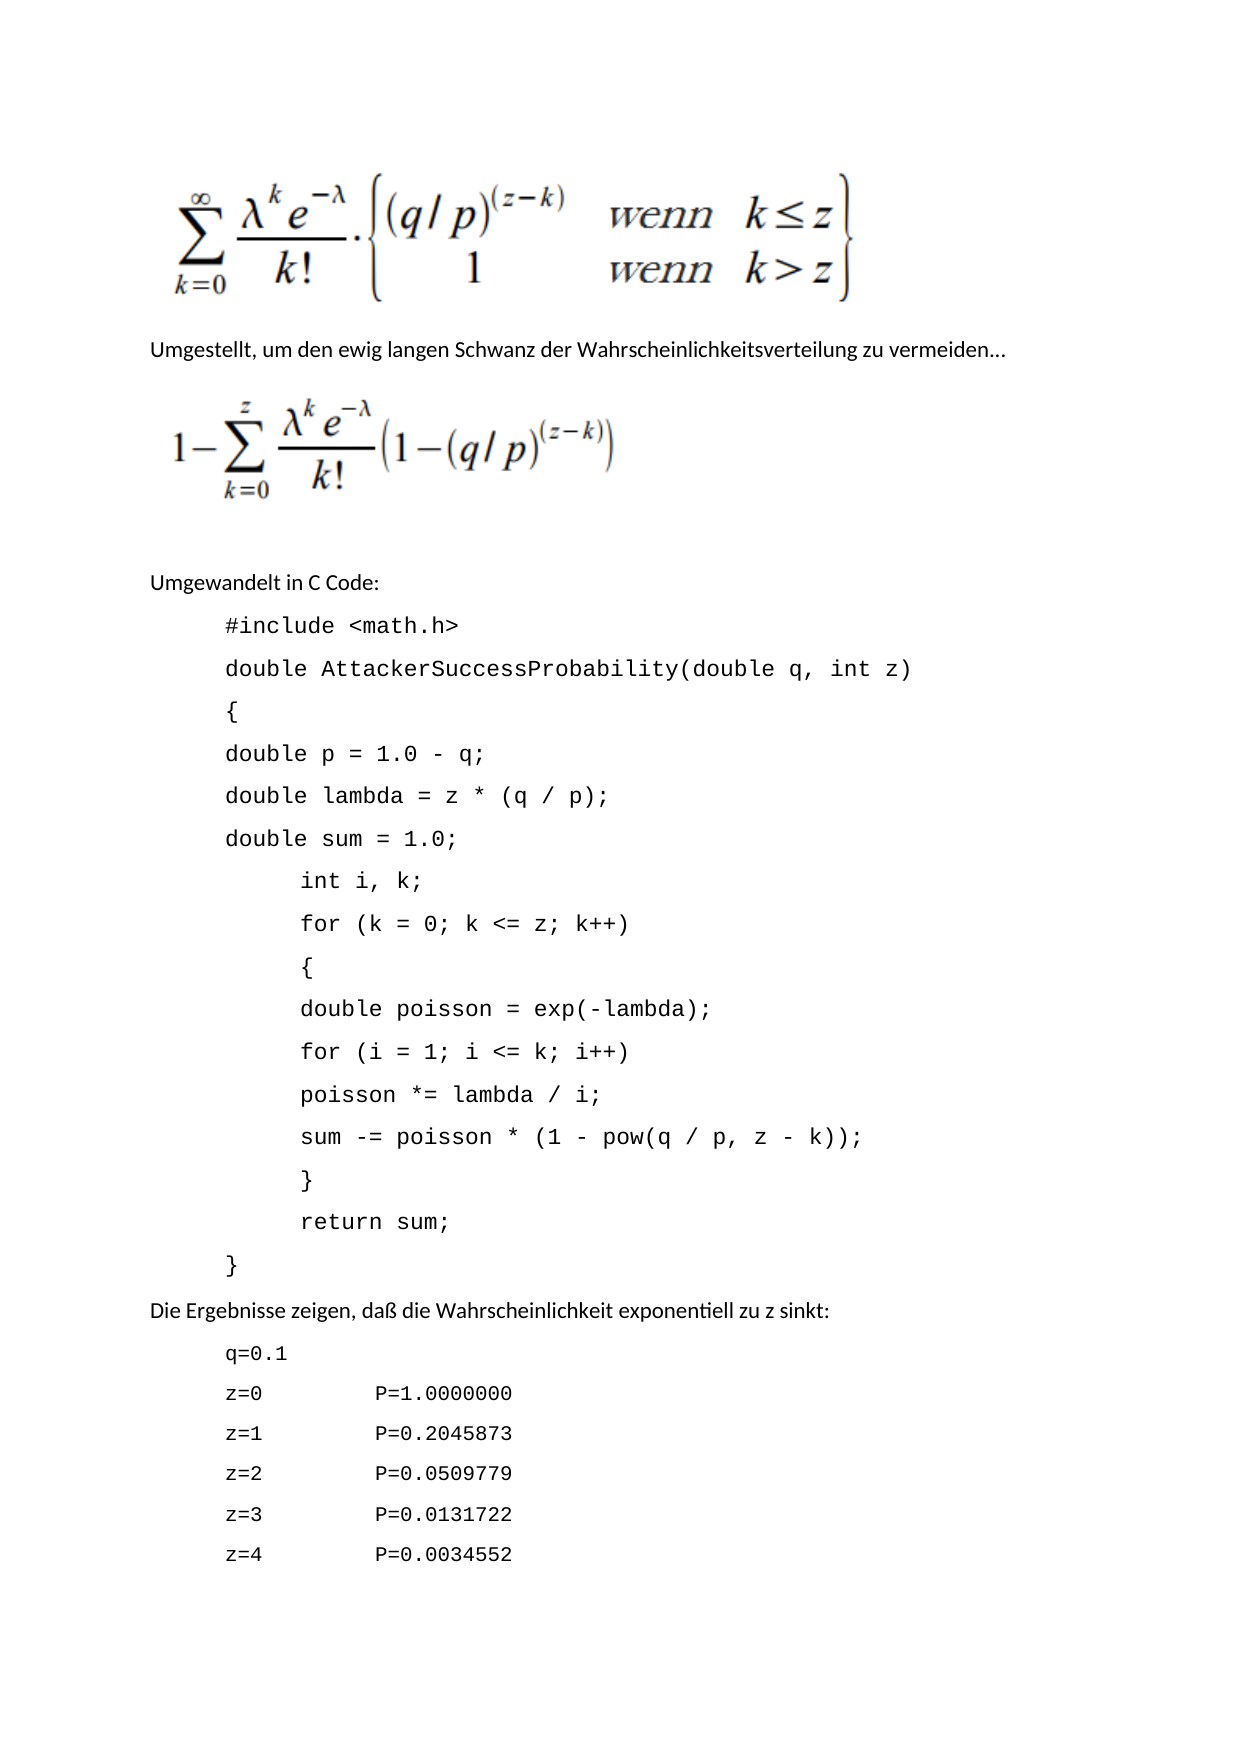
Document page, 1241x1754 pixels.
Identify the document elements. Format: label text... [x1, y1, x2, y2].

text double lambda = z * (q / p); [225, 785, 1090, 811]
text z=3 P=0.0131722 [225, 1504, 1090, 1527]
text int i, k; [225, 870, 1090, 896]
text double sum = 1.0; [225, 827, 1090, 853]
text return sum; [225, 1211, 1090, 1237]
text z=4 P=0.0034552 [225, 1544, 1090, 1568]
text for (k = 0; k <= z; k++) [225, 912, 1090, 938]
text double poisson = exp(-lambda); [225, 998, 1090, 1024]
text } [225, 1168, 1090, 1194]
text sum -= poisson * (1 - pow(q / p, z - k)); [225, 1126, 1090, 1151]
text Umgewandelt in C Code: [150, 568, 1090, 596]
text Die Ergebnisse zeigen, daß die Wahrscheinlichkeit exponentiell zu z sinkt: [150, 1296, 1090, 1324]
text Umgestellt, um den ewig langen Schwanz der Wahrscheinlichkeitsverteilung zu vermeiden... [150, 150, 1090, 363]
text { [225, 955, 1090, 981]
text #include <math.h> [225, 614, 1090, 640]
text for (i = 1; i <= k; i++) [225, 1040, 1090, 1066]
text } [225, 1253, 1090, 1279]
text q=0.1 [225, 1342, 1090, 1366]
text z=0 P=1.0000000 [225, 1383, 1090, 1406]
text double p = 1.0 - q; [225, 742, 1090, 768]
picture [159, 150, 885, 333]
text z=1 P=0.2045873 [225, 1423, 1090, 1447]
text { [225, 699, 1090, 725]
text poisson *= lambda / i; [225, 1083, 1090, 1109]
text z=2 P=0.0509779 [225, 1463, 1090, 1487]
text double AttackerSuccessProbability(double q, int z) [225, 657, 1090, 683]
